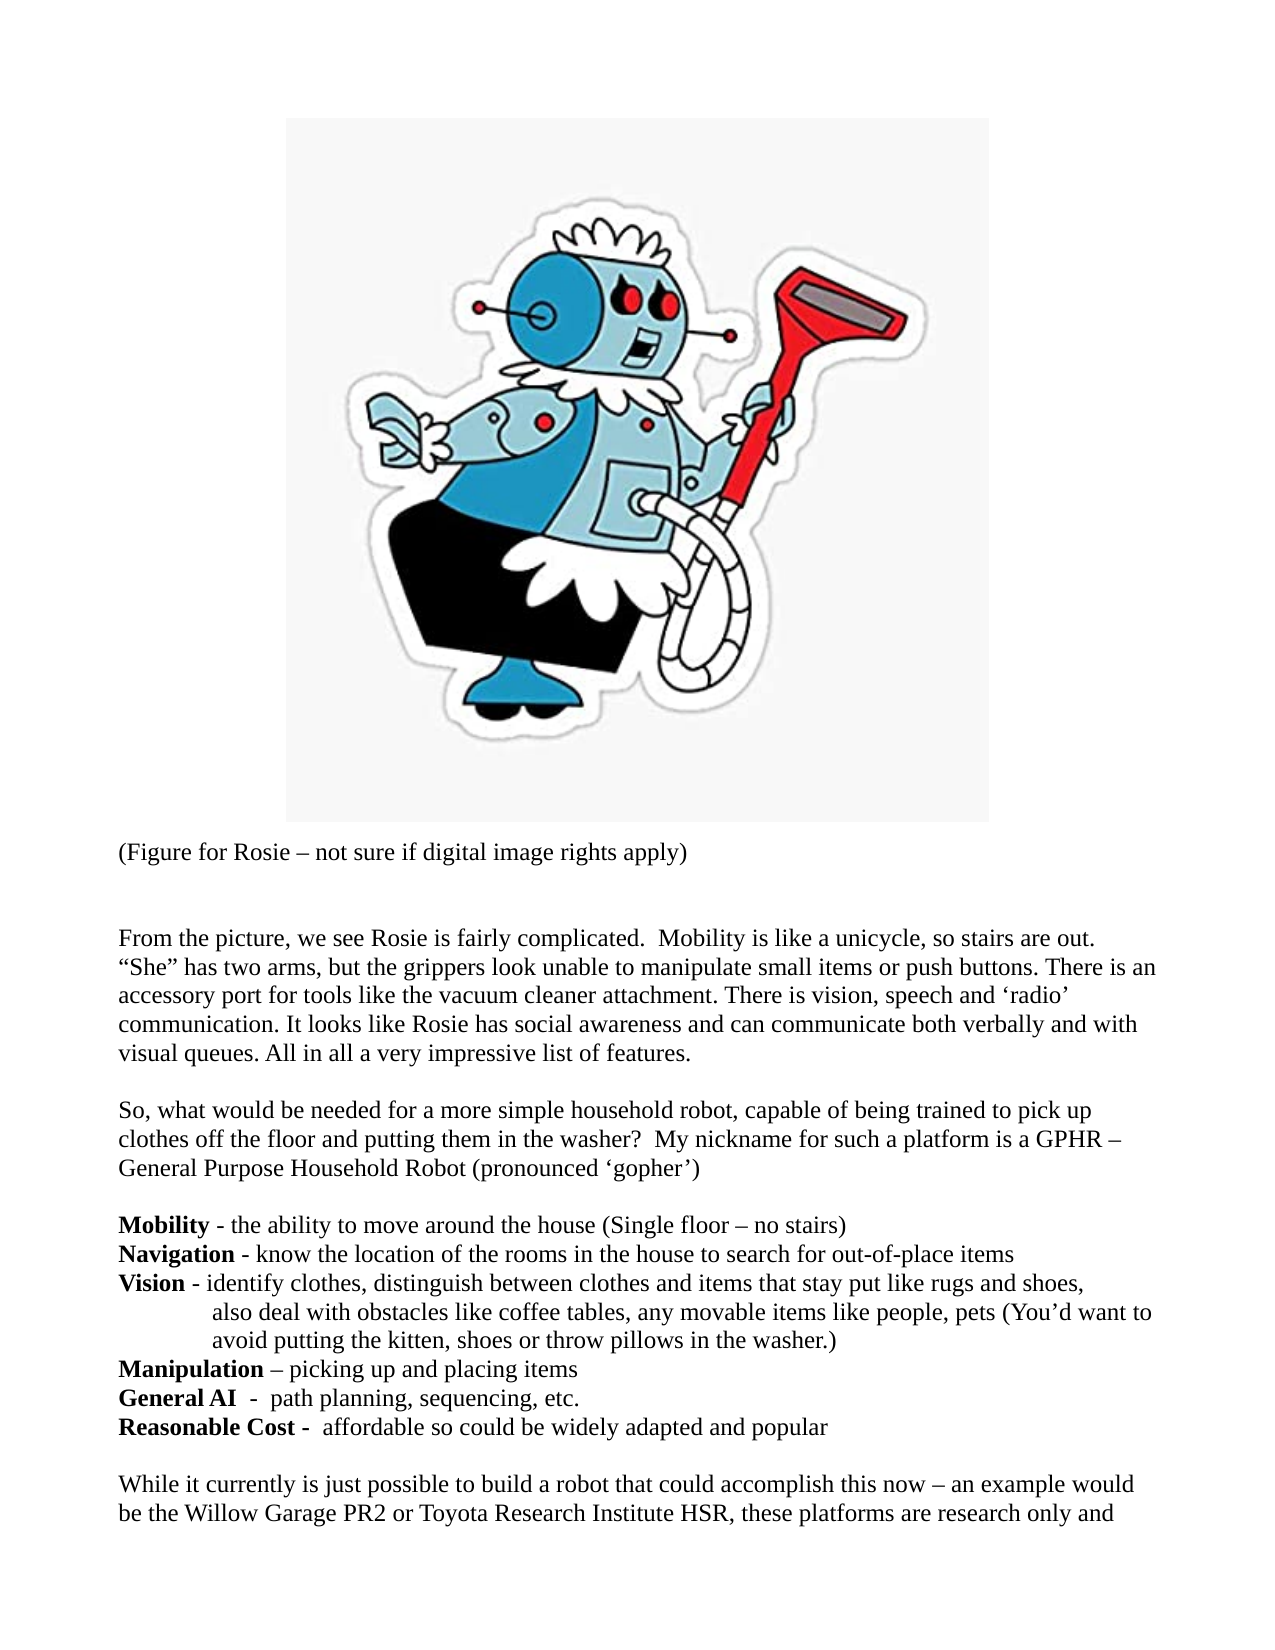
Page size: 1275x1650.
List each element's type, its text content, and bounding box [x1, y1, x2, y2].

text General AI - path planning, sequencing, etc. [118, 1383, 1157, 1412]
text avoid putting the kitten, shoes or throw pillows in the washer.) [118, 1326, 1157, 1354]
text (Figure for Rosie – not sure if digital image rights apply) [118, 837, 1157, 866]
text Reasonable Cost - affordable so could be widely adapted and popular [118, 1412, 1157, 1441]
text Vision - identify clothes, distinguish between clothes and items that stay put like rugs and shoes, [118, 1268, 1157, 1297]
text So, what would be needed for a more simple household robot, capable of being trained to pick up clothes off the floor and putting them in the washer? My nickname for such a platform is a GPHR – General Purpose Household Robot (pronounced ‘gopher’) [118, 1096, 1157, 1182]
text Manipulation – picking up and placing items [118, 1354, 1157, 1383]
text Navigation - know the location of the rooms in the house to search for out-of-place items [118, 1239, 1157, 1268]
text While it currently is just possible to build a robot that could accomplish this now – an example would be the Willow Garage PR2 or Toyota Research Institute HSR, these platforms are research only and [118, 1469, 1157, 1527]
text also deal with obstacles like coffee tables, any movable items like people, pets (You’d want to [118, 1297, 1157, 1326]
picture [286, 118, 989, 822]
text From the picture, we see Rosie is fairly complicated. Mobility is like a unicycle, so stairs are out. “She” has two arms, but the grippers look unable to manipulate small items or push buttons. There is an accessory port for tools like the vacuum cleaner attachment. There is vision, speech and ‘radio’ communication. It looks like Rosie has social awareness and can communicate both verbally and with visual queues. All in all a very impressive list of features. [118, 923, 1157, 1067]
text Mobility - the ability to move around the house (Single floor – no stairs) [118, 1211, 1157, 1239]
